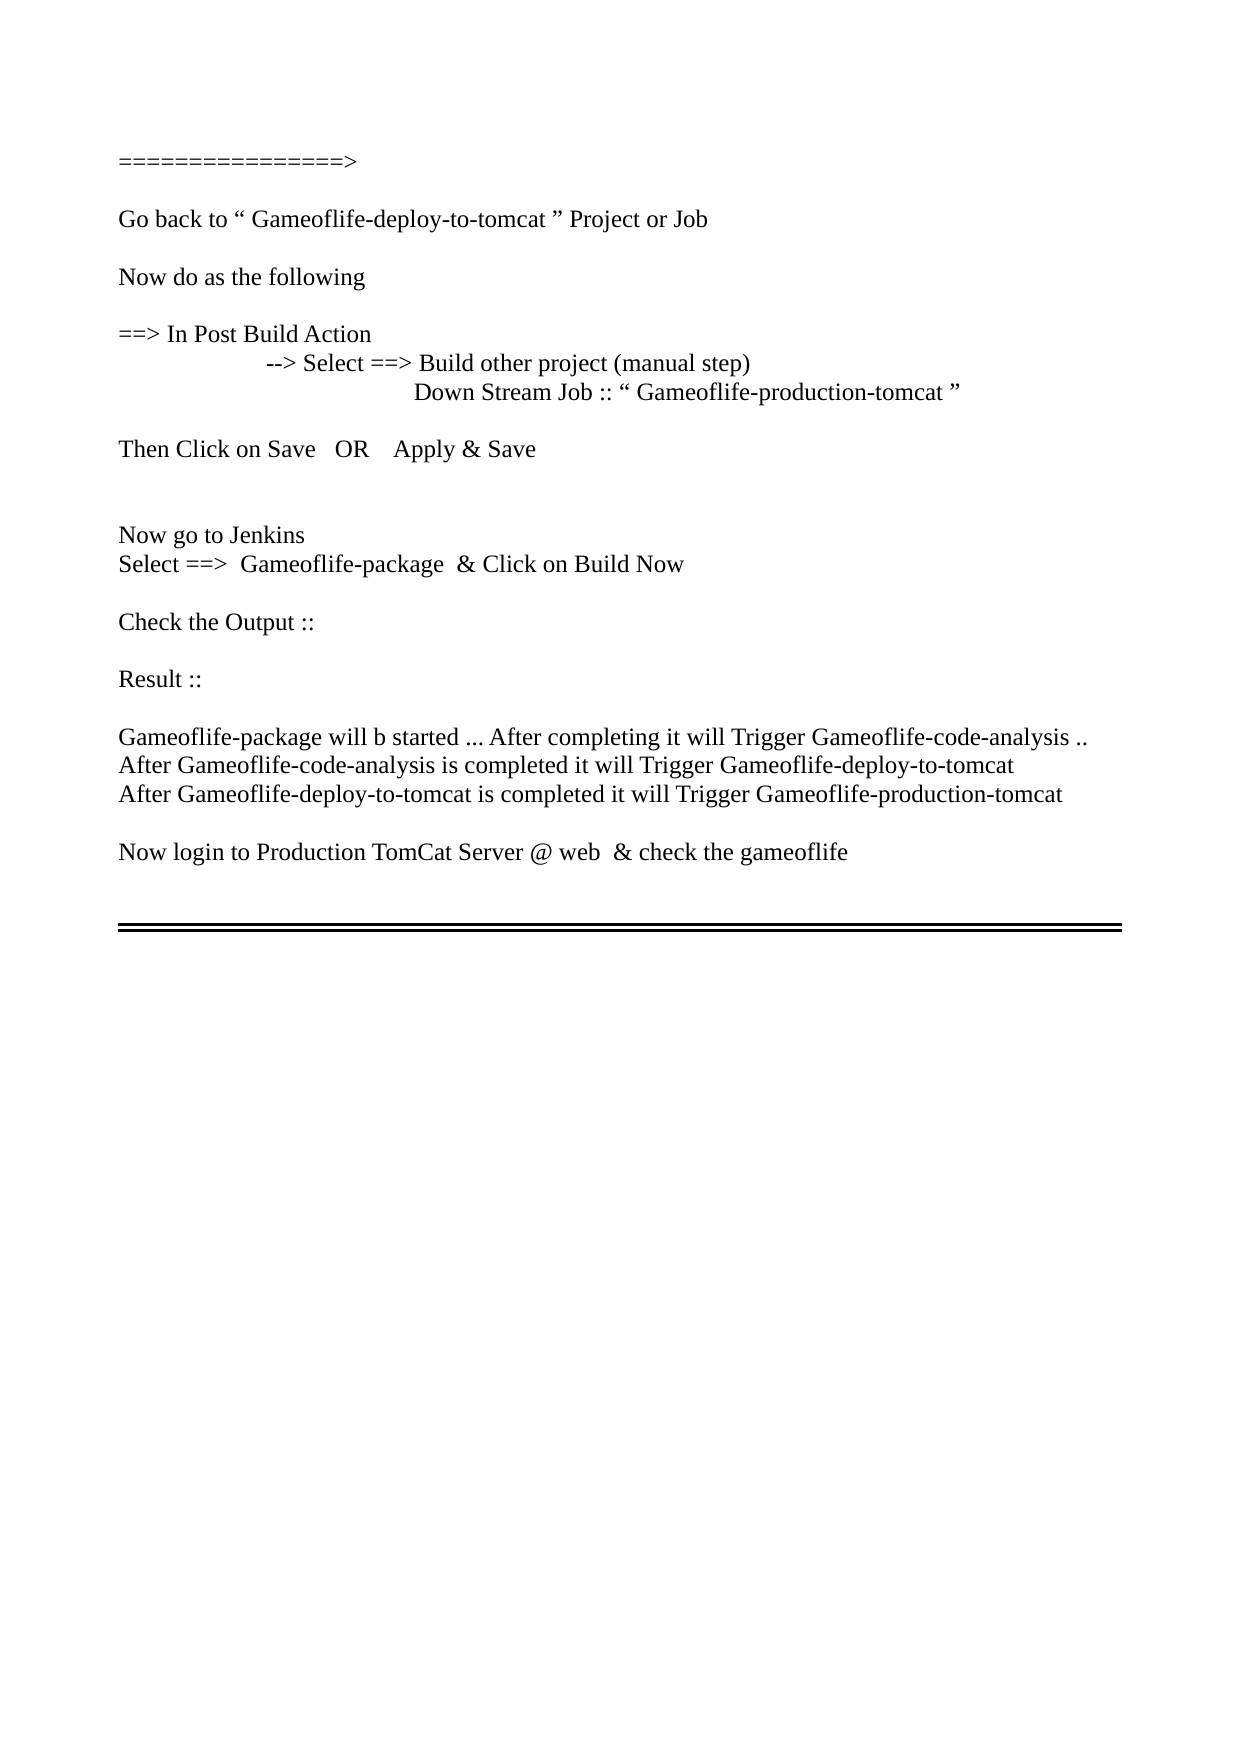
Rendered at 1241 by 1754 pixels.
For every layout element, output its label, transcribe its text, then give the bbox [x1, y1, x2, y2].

text --> Select ==> Build other project (manual step) [118, 348, 1122, 377]
text Check the Output :: [118, 607, 1122, 636]
text Now do as the following [118, 262, 1122, 291]
text Select ==> Gameoflife-package & Click on Build Now [118, 549, 1122, 578]
text Go back to “ Gameoflife-deploy-to-tomcat ” Project or Job [118, 204, 1122, 233]
text Now go to Jenkins [118, 521, 1122, 549]
text Then Click on Save OR Apply & Save [118, 434, 1122, 463]
text After Gameoflife-deploy-to-tomcat is completed it will Trigger Gameoflife-production-tomcat [118, 779, 1122, 808]
text ================> [118, 147, 1122, 176]
text Result :: [118, 664, 1122, 693]
text Down Stream Job :: “ Gameoflife-production-tomcat ” [118, 377, 1122, 406]
text Now login to Production TomCat Server @ web & check the gameoflife [118, 837, 1122, 866]
text ==> In Post Build Action [118, 319, 1122, 348]
text Gameoflife-package will b started ... After completing it will Trigger Gameoflife-code-analysis .. After Gameoflife-code-analysis is completed it will Trigger Gameoflife-deploy-to-tomcat [118, 722, 1122, 779]
